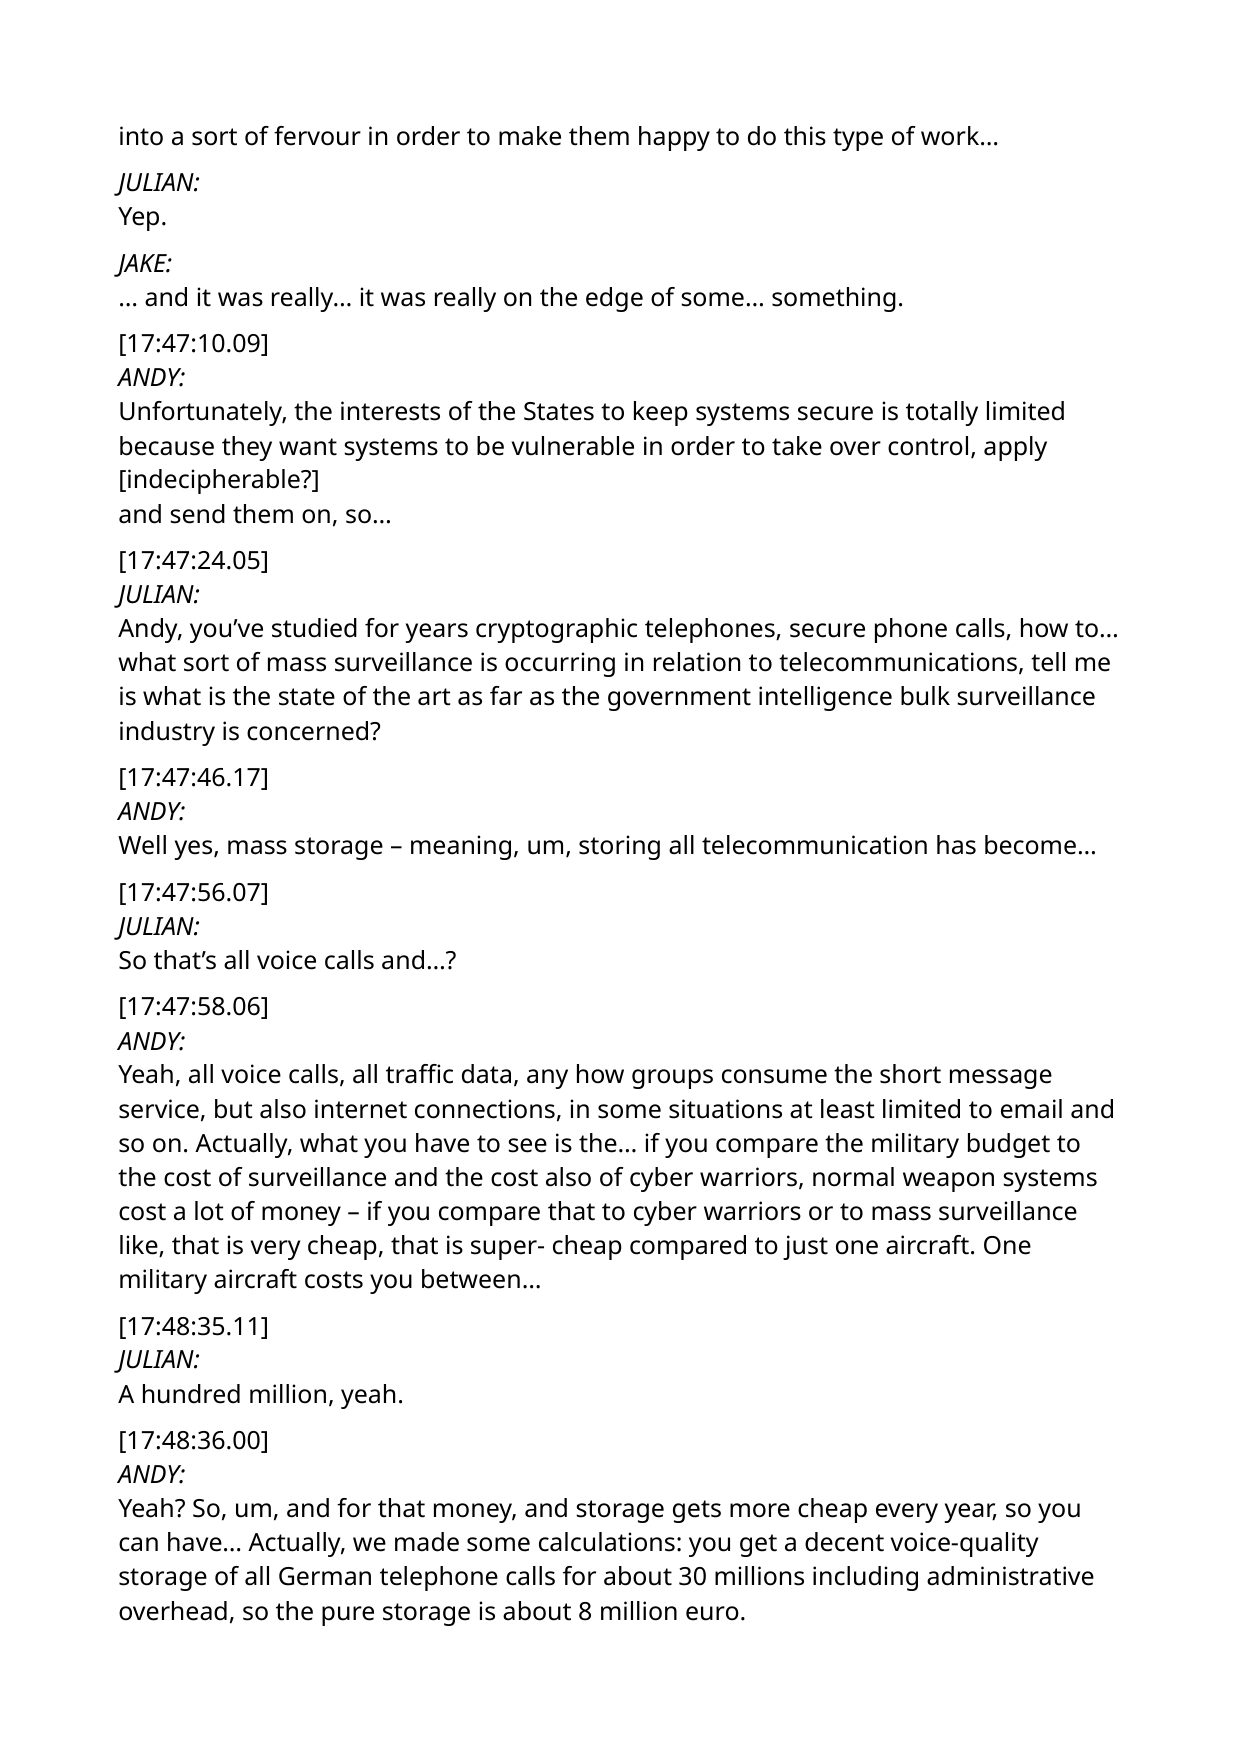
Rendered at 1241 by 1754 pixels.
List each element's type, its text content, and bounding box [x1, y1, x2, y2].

text [17:47:46.17] ANDY: Well yes, mass storage – meaning, um, storing all telecommunication has become… [118, 760, 1122, 862]
text JULIAN: Yep. [118, 165, 1122, 233]
text [17:48:36.00] ANDY: Yeah? So, um, and for that money, and storage gets more cheap every year, so you can have… Actually, we made some calculations: you get a decent voice-quality storage of all German telephone calls for about 30 millions including administrative overhead, so the pure storage is about 8 million euro. [118, 1423, 1122, 1627]
text into a sort of fervour in order to make them happy to do this type of work… [118, 118, 1122, 152]
text [17:48:35.11] JULIAN: A hundred million, yeah. [118, 1308, 1122, 1410]
text [17:47:58.06] ANDY: Yeah, all voice calls, all traffic data, any how groups consume the short message service, but also internet connections, in some situations at least limited to email and so on. Actually, what you have to see is the… if you compare the military budget to the cost of surveillance and the cost also of cyber warriors, normal weapon systems cost a lot of money – if you compare that to cyber warriors or to mass surveillance like, that is very cheap, that is super- cheap compared to just one aircraft. One military aircraft costs you between… [118, 989, 1122, 1296]
text JAKE: … and it was really… it was really on the edge of some… something. [118, 245, 1122, 313]
text [17:47:10.09] ANDY: Unfortunately, the interests of the States to keep systems secure is totally limited because they want systems to be vulnerable in order to take over control, apply [indecipherable?] and send them on, so… [118, 326, 1122, 530]
text [17:47:24.05] JULIAN: Andy, you’ve studied for years cryptographic telephones, secure phone calls, how to… what sort of mass surveillance is occurring in relation to telecommunications, tell me is what is the state of the art as far as the government intelligence bulk surveillance industry is concerned? [118, 543, 1122, 747]
text [17:47:56.07] JULIAN: So that’s all voice calls and…? [118, 874, 1122, 977]
